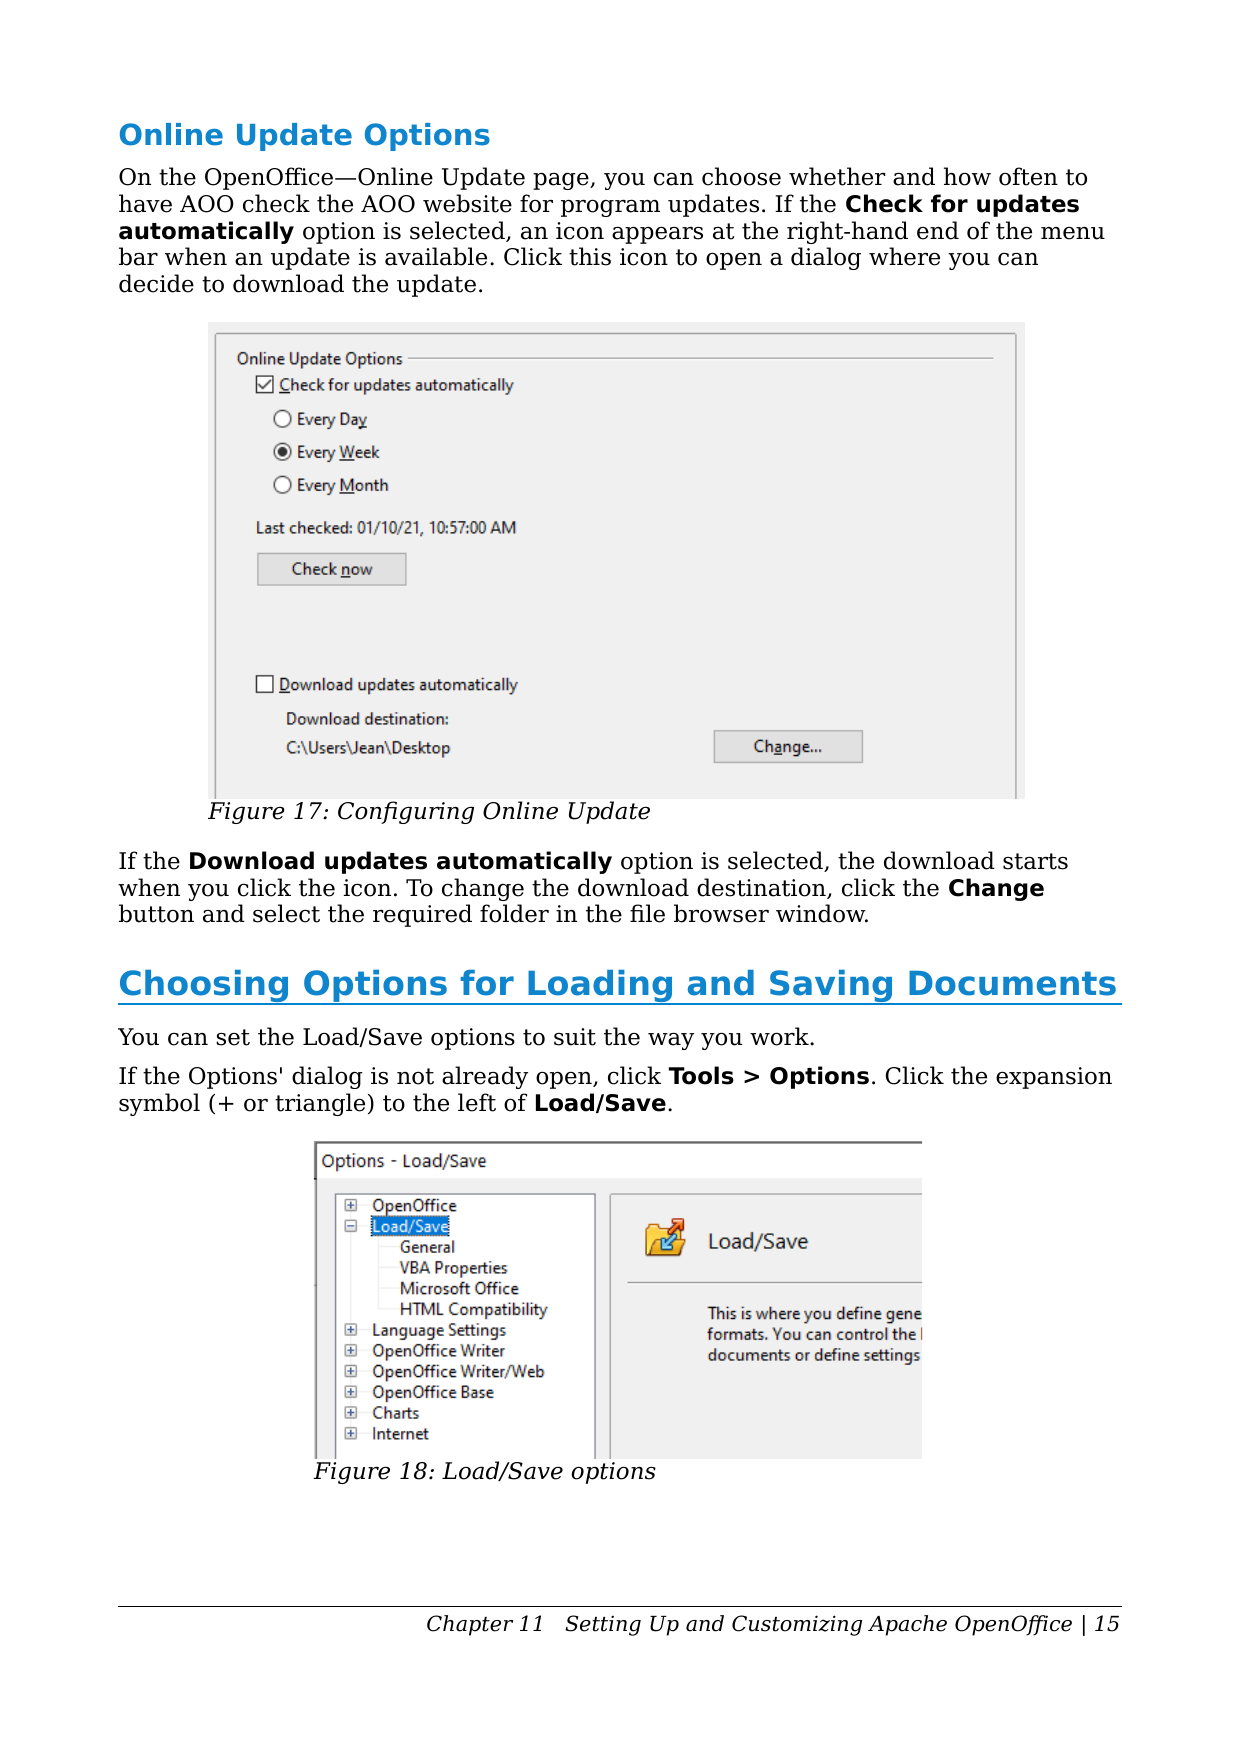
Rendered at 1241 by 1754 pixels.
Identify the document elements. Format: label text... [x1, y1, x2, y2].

text You can set the Load/Save options to suit the way you work. [118, 1024, 1122, 1051]
subtitle Choosing Options for Loading and Saving Documents [118, 964, 1122, 1003]
picture [313, 1141, 923, 1459]
text On the OpenOffice—Online Update page, you can choose whether and how often to have AOO check the AOO website for program updates. If the Check for updates automatically option is selected, an icon appears at the right-hand end of the menu bar when an update is available. Click this icon to open a dialog where you can decide to download the update. [118, 164, 1122, 298]
subtitle Online Update Options [118, 118, 1122, 152]
picture [208, 322, 1025, 799]
text If the Options' dialog is not already open, click Tools > Options. Click the expansion symbol (+ or triangle) to the left of Load/Save. [118, 1063, 1122, 1117]
text Figure 17: Configuring Online Update [208, 799, 1025, 825]
text If the Download updates automatically option is selected, the download starts when you click the icon. To change the download destination, click the Change button and select the required folder in the file browser window. [118, 848, 1122, 928]
text Figure 18: Load/Save options [314, 1142, 926, 1485]
